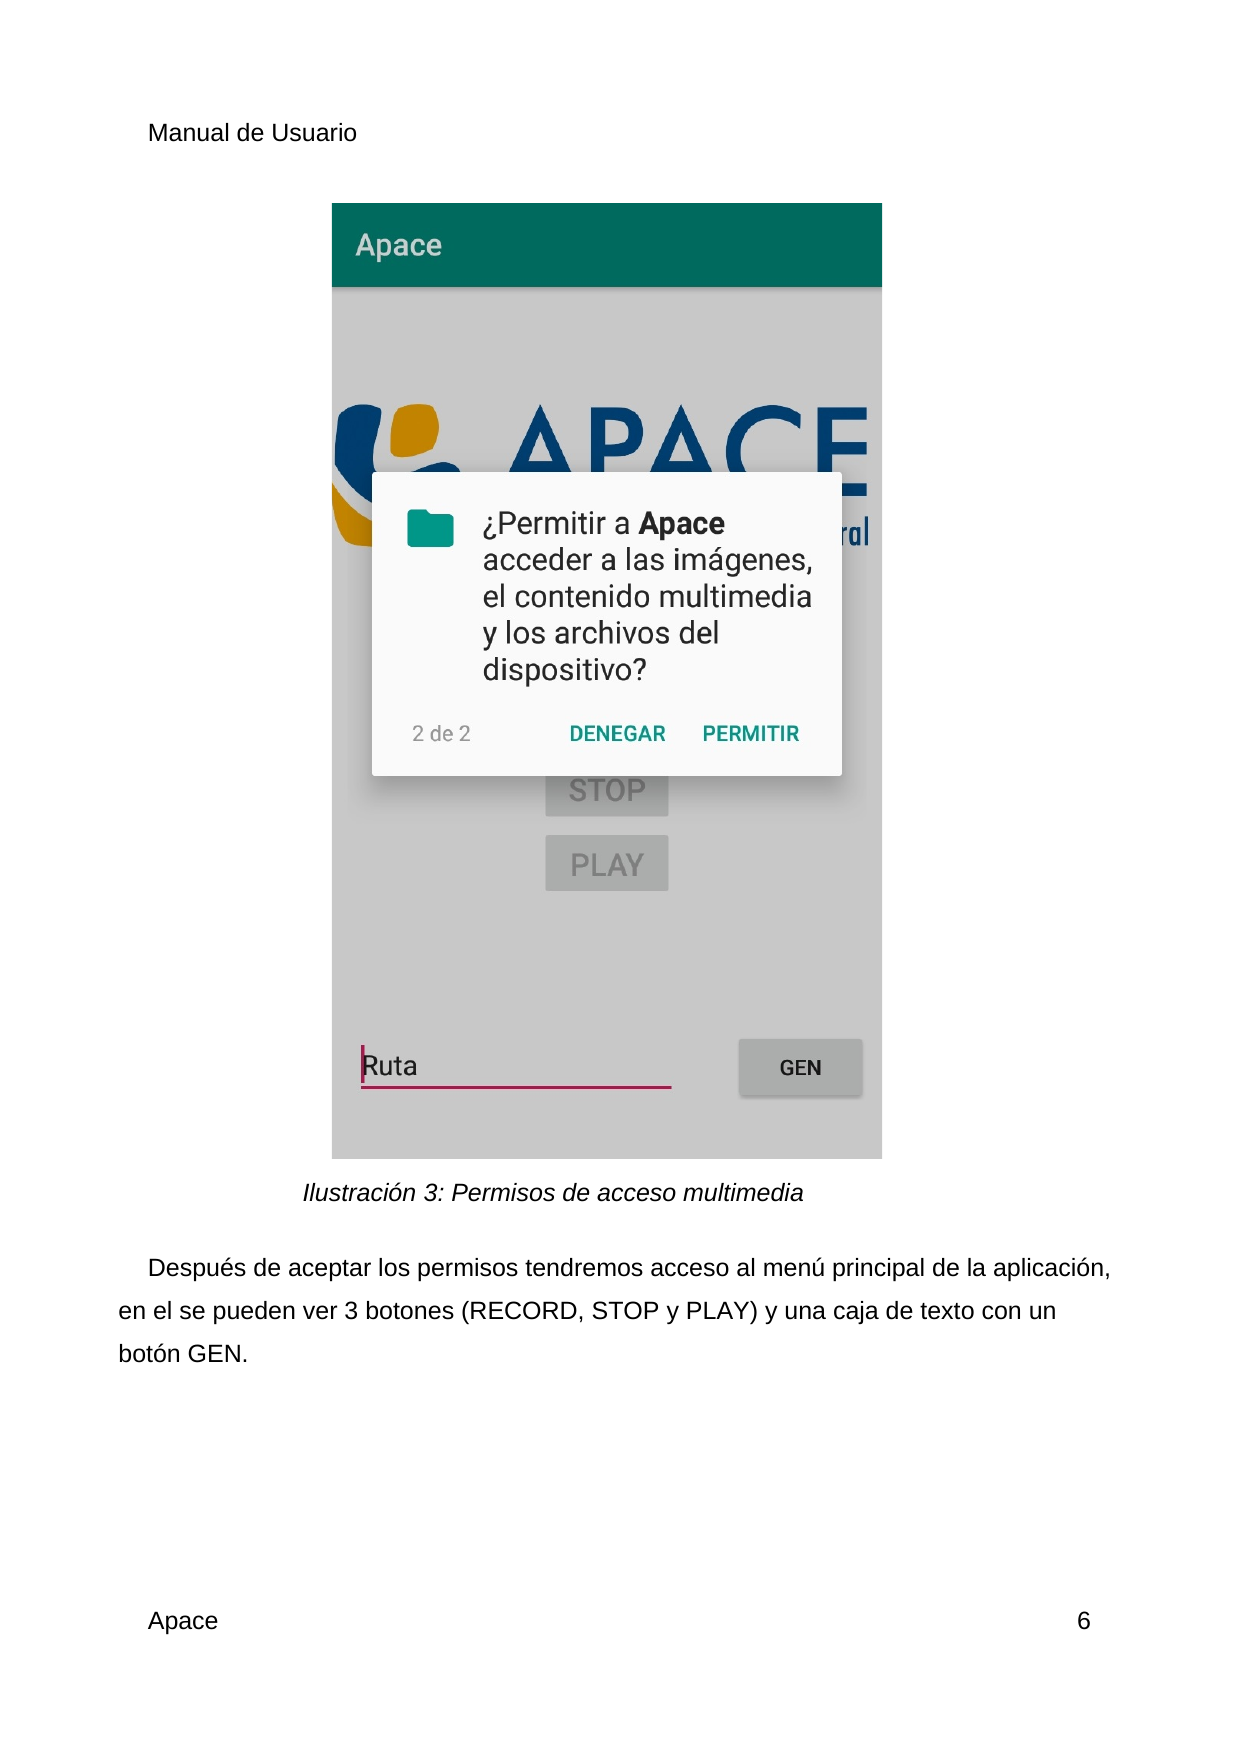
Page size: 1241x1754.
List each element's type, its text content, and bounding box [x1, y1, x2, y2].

picture [331, 203, 883, 1159]
text Ilustración 3: Permisos de acceso multimedia [302, 203, 888, 1207]
text Después de aceptar los permisos tendremos acceso al menú principal de la aplicación, en el se pueden ver 3 botones (RECORD, STOP y PLAY) y una caja de texto con un botón GEN. [118, 747, 1122, 1368]
